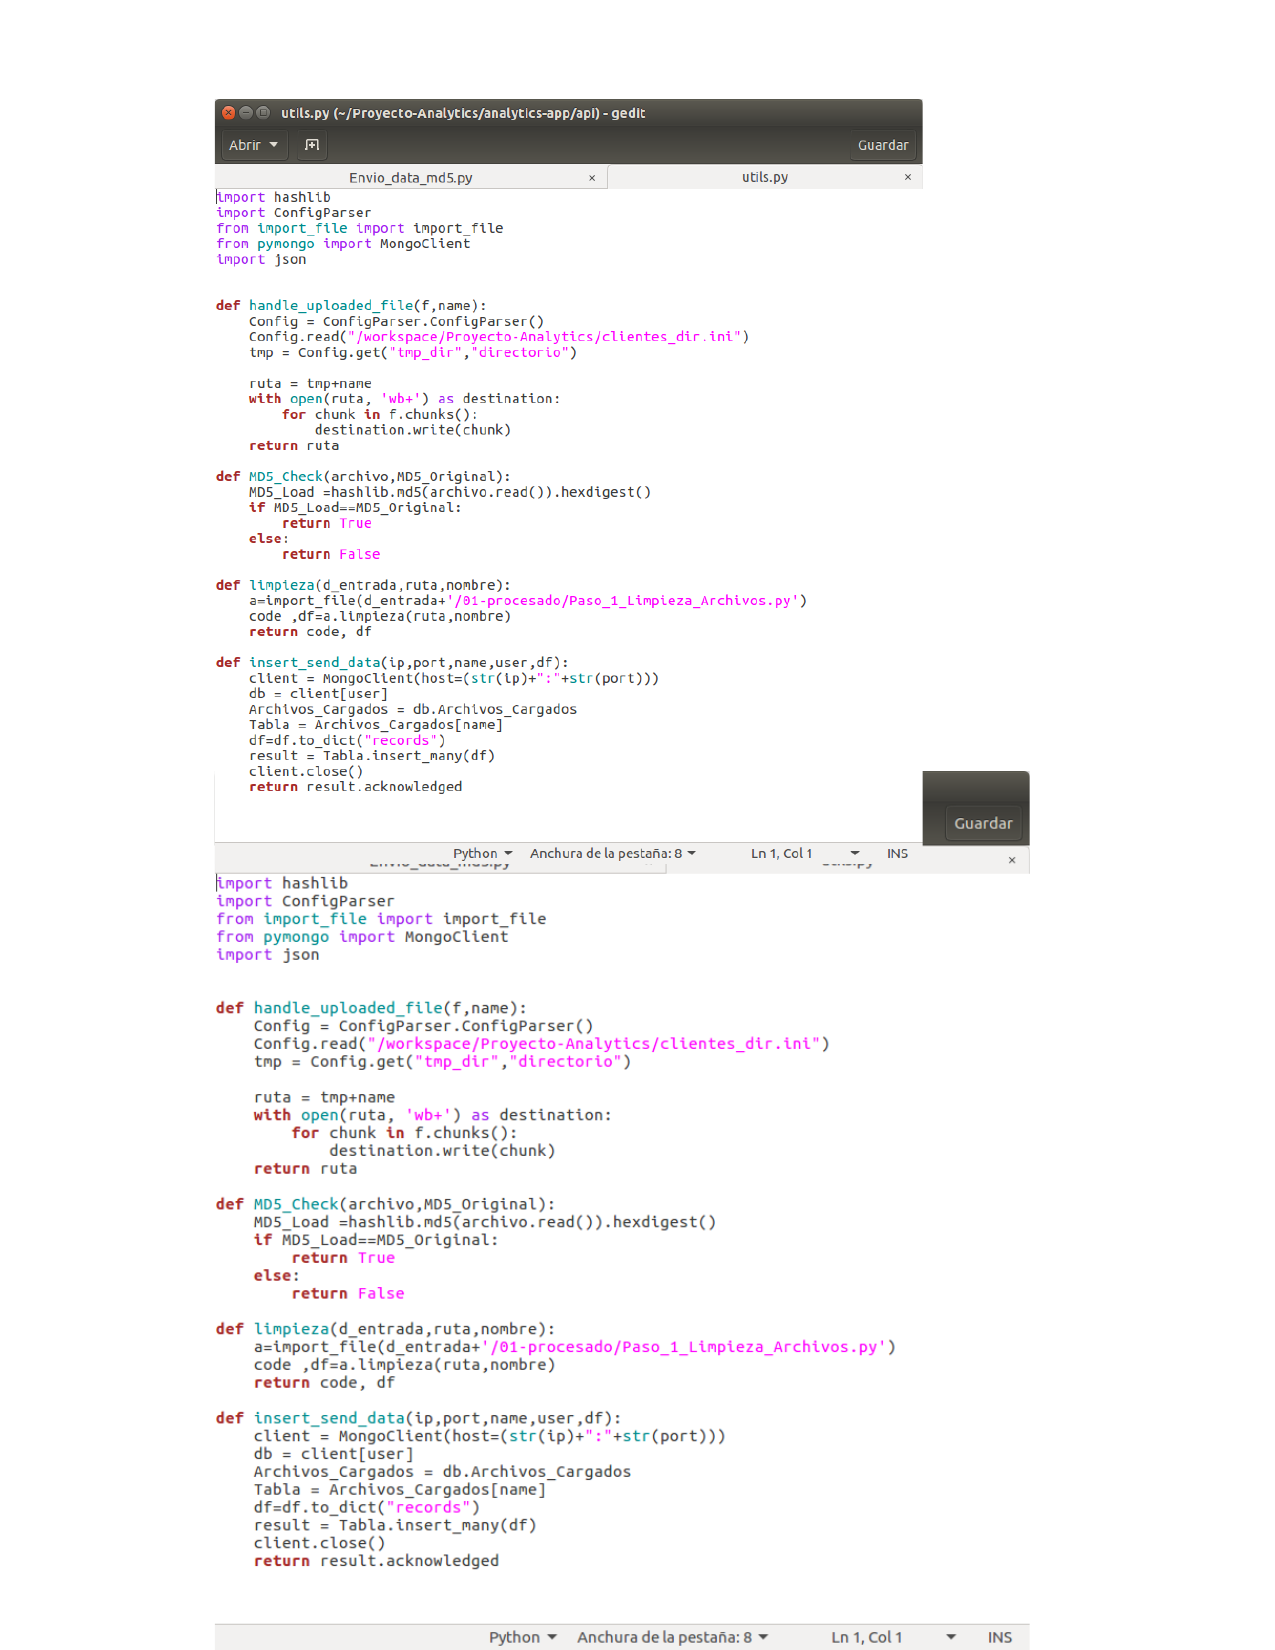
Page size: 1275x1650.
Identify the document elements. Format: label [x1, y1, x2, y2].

picture [214, 99, 1030, 1650]
